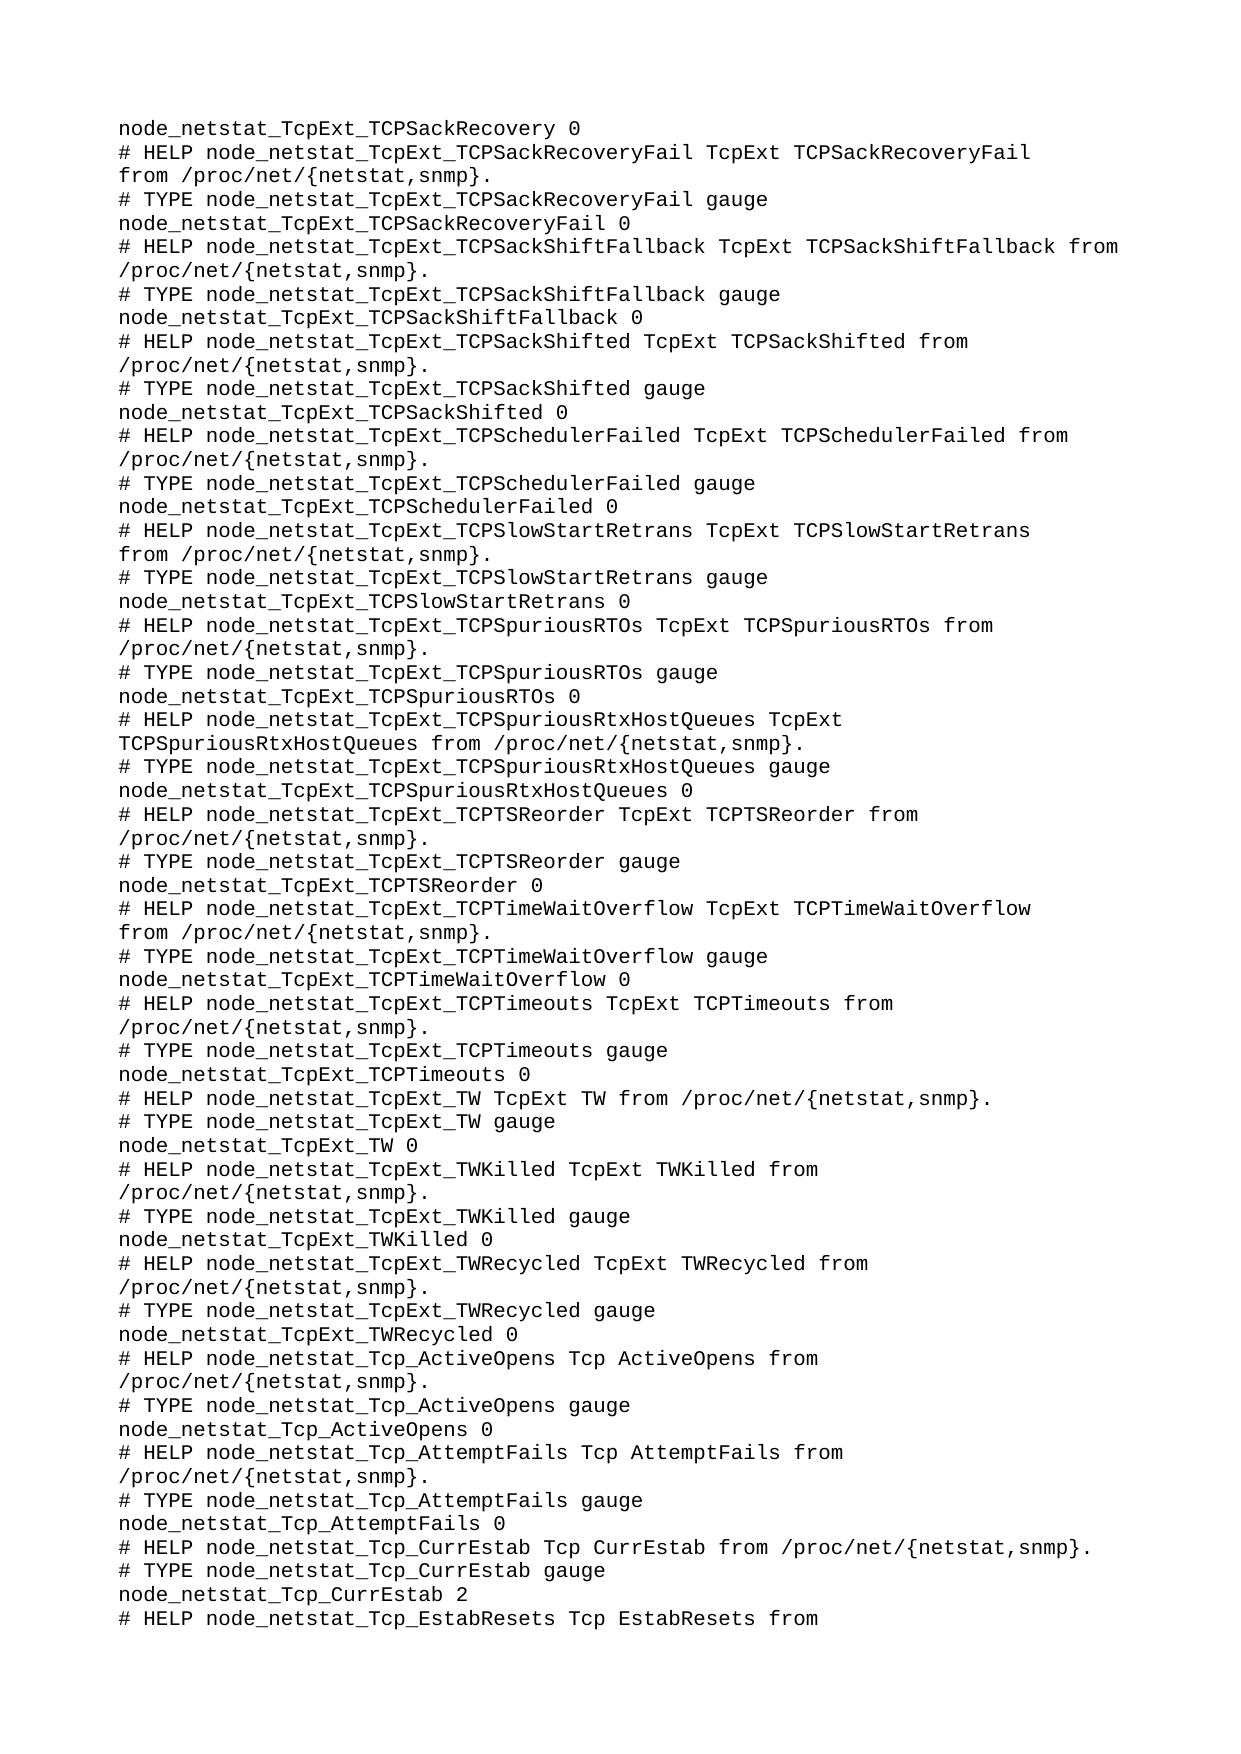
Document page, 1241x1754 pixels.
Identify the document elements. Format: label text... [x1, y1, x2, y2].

text node_netstat_TcpExt_TCPSackShifted 0 [118, 402, 1122, 426]
text # TYPE node_netstat_TcpExt_TCPTSReorder gauge [118, 851, 1122, 875]
text # HELP node_netstat_TcpExt_TCPSackRecoveryFail TcpExt TCPSackRecoveryFail from /proc/net/{netstat,snmp}. [118, 142, 1122, 189]
text # HELP node_netstat_Tcp_ActiveOpens Tcp ActiveOpens from /proc/net/{netstat,snmp}. [118, 1348, 1122, 1395]
text # HELP node_netstat_TcpExt_TW TcpExt TW from /proc/net/{netstat,snmp}. [118, 1088, 1122, 1111]
text node_netstat_TcpExt_TCPSpuriousRtxHostQueues 0 [118, 780, 1122, 804]
text node_netstat_TcpExt_TCPSpuriousRTOs 0 [118, 686, 1122, 709]
text # TYPE node_netstat_Tcp_CurrEstab gauge [118, 1561, 1122, 1584]
text # HELP node_netstat_TcpExt_TCPTimeouts TcpExt TCPTimeouts from /proc/net/{netstat,snmp}. [118, 993, 1122, 1040]
text # TYPE node_netstat_TcpExt_TCPSackShifted gauge [118, 378, 1122, 402]
text # HELP node_netstat_TcpExt_TCPSchedulerFailed TcpExt TCPSchedulerFailed from /proc/net/{netstat,snmp}. [118, 426, 1122, 473]
text node_netstat_TcpExt_TCPTimeouts 0 [118, 1064, 1122, 1088]
text # HELP node_netstat_TcpExt_TCPTimeWaitOverflow TcpExt TCPTimeWaitOverflow from /proc/net/{netstat,snmp}. [118, 898, 1122, 946]
text node_netstat_TcpExt_TCPSackShiftFallback 0 [118, 307, 1122, 331]
text node_netstat_Tcp_AttemptFails 0 [118, 1513, 1122, 1537]
text # TYPE node_netstat_TcpExt_TWKilled gauge [118, 1206, 1122, 1229]
text node_netstat_TcpExt_TCPTSReorder 0 [118, 875, 1122, 898]
text node_netstat_TcpExt_TWKilled 0 [118, 1229, 1122, 1253]
text # HELP node_netstat_TcpExt_TWRecycled TcpExt TWRecycled from /proc/net/{netstat,snmp}. [118, 1253, 1122, 1300]
text # TYPE node_netstat_TcpExt_TCPTimeWaitOverflow gauge [118, 946, 1122, 969]
text node_netstat_TcpExt_TWRecycled 0 [118, 1324, 1122, 1348]
text # TYPE node_netstat_TcpExt_TCPTimeouts gauge [118, 1040, 1122, 1064]
text node_netstat_TcpExt_TCPTimeWaitOverflow 0 [118, 969, 1122, 993]
text node_netstat_TcpExt_TCPSackRecoveryFail 0 [118, 213, 1122, 236]
text # HELP node_netstat_TcpExt_TCPSlowStartRetrans TcpExt TCPSlowStartRetrans from /proc/net/{netstat,snmp}. [118, 520, 1122, 567]
text node_netstat_Tcp_ActiveOpens 0 [118, 1419, 1122, 1442]
text node_netstat_TcpExt_TCPSlowStartRetrans 0 [118, 591, 1122, 615]
text # TYPE node_netstat_TcpExt_TCPSackRecoveryFail gauge [118, 189, 1122, 213]
text # TYPE node_netstat_TcpExt_TCPSpuriousRtxHostQueues gauge [118, 757, 1122, 780]
text # TYPE node_netstat_TcpExt_TCPSpuriousRTOs gauge [118, 662, 1122, 686]
text # HELP node_netstat_TcpExt_TWKilled TcpExt TWKilled from /proc/net/{netstat,snmp}. [118, 1158, 1122, 1206]
text # TYPE node_netstat_Tcp_ActiveOpens gauge [118, 1395, 1122, 1419]
text # TYPE node_netstat_TcpExt_TCPSchedulerFailed gauge [118, 473, 1122, 496]
text # HELP node_netstat_TcpExt_TCPSpuriousRtxHostQueues TcpExt TCPSpuriousRtxHostQueues from /proc/net/{netstat,snmp}. [118, 709, 1122, 757]
text node_netstat_TcpExt_TCPSchedulerFailed 0 [118, 496, 1122, 520]
text # TYPE node_netstat_Tcp_AttemptFails gauge [118, 1489, 1122, 1513]
text # HELP node_netstat_TcpExt_TCPSackShiftFallback TcpExt TCPSackShiftFallback from /proc/net/{netstat,snmp}. [118, 236, 1122, 284]
text # HELP node_netstat_TcpExt_TCPSackShifted TcpExt TCPSackShifted from /proc/net/{netstat,snmp}. [118, 331, 1122, 378]
text # TYPE node_netstat_TcpExt_TWRecycled gauge [118, 1300, 1122, 1324]
text # TYPE node_netstat_TcpExt_TCPSlowStartRetrans gauge [118, 567, 1122, 591]
text # TYPE node_netstat_TcpExt_TW gauge [118, 1111, 1122, 1135]
text node_netstat_Tcp_CurrEstab 2 [118, 1584, 1122, 1608]
text # TYPE node_netstat_TcpExt_TCPSackShiftFallback gauge [118, 284, 1122, 307]
text # HELP node_netstat_TcpExt_TCPSpuriousRTOs TcpExt TCPSpuriousRTOs from /proc/net/{netstat,snmp}. [118, 615, 1122, 662]
text node_netstat_TcpExt_TCPSackRecovery 0 [118, 118, 1122, 142]
text # HELP node_netstat_Tcp_AttemptFails Tcp AttemptFails from /proc/net/{netstat,snmp}. [118, 1442, 1122, 1489]
text node_netstat_TcpExt_TW 0 [118, 1135, 1122, 1158]
text # HELP node_netstat_Tcp_EstabResets Tcp EstabResets from [118, 1608, 1122, 1631]
text # HELP node_netstat_Tcp_CurrEstab Tcp CurrEstab from /proc/net/{netstat,snmp}. [118, 1537, 1122, 1561]
text # HELP node_netstat_TcpExt_TCPTSReorder TcpExt TCPTSReorder from /proc/net/{netstat,snmp}. [118, 804, 1122, 851]
